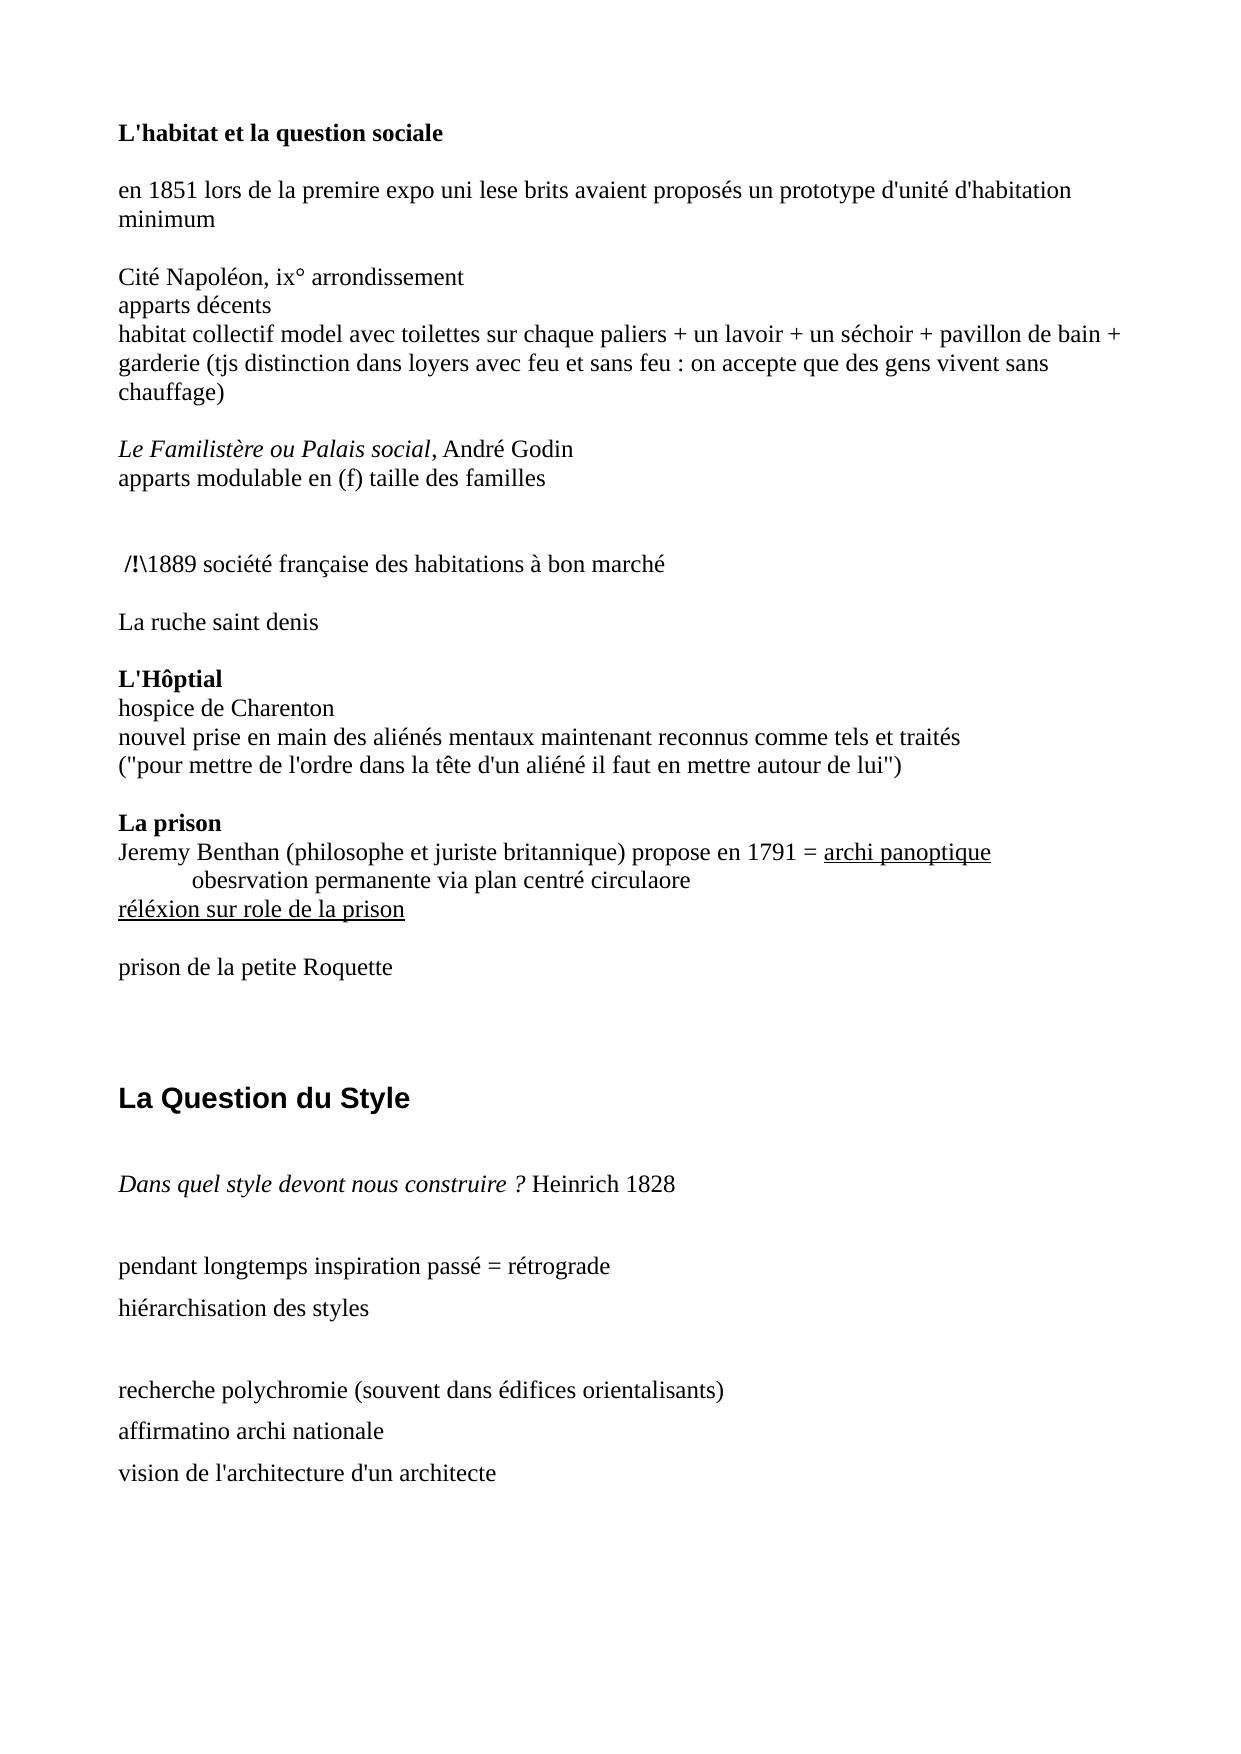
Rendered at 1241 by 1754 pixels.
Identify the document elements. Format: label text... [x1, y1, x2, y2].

text La ruche saint denis [118, 607, 1122, 636]
text Jeremy Benthan (philosophe et juriste britannique) propose en 1791 = archi panoptique [118, 837, 1122, 866]
text vision de l'architecture d'un architecte [118, 1458, 1122, 1486]
text hospice de Charenton [118, 693, 1122, 722]
text Le Familistère ou Palais social, André Godin [118, 434, 1122, 463]
text pendant longtemps inspiration passé = rétrograde [118, 1251, 1122, 1280]
text affirmatino archi nationale [118, 1416, 1122, 1445]
text en 1851 lors de la premire expo uni lese brits avaient proposés un prototype d'unité d'habitation minimum [118, 176, 1122, 233]
text ("pour mettre de l'ordre dans la tête d'un aliéné il faut en mettre autour de lui") [118, 751, 1122, 779]
text L'Hôptial [118, 664, 1122, 693]
text Dans quel style devont nous construire ? Heinrich 1828 [118, 1169, 1122, 1198]
text hiérarchisation des styles [118, 1293, 1122, 1321]
text prison de la petite Roquette [118, 952, 1122, 981]
text habitat collectif model avec toilettes sur chaque paliers + un lavoir + un séchoir + pavillon de bain + garderie (tjs distinction dans loyers avec feu et sans feu : on accepte que des gens vivent sans chauffage) [118, 319, 1122, 406]
text apparts modulable en (f) taille des familles [118, 463, 1122, 492]
text L'habitat et la question sociale [118, 118, 1122, 147]
text recherche polychromie (souvent dans édifices orientalisants) [118, 1375, 1122, 1404]
text nouvel prise en main des aliénés mentaux maintenant reconnus comme tels et traités [118, 722, 1122, 751]
text apparts décents [118, 291, 1122, 319]
text Cité Napoléon, ix° arrondissement [118, 262, 1122, 291]
text réléxion sur role de la prison [118, 894, 1122, 923]
text /!\1889 société française des habitations à bon marché [118, 549, 1122, 578]
text La prison [118, 808, 1122, 837]
subtitle La Question du Style [118, 1081, 1122, 1115]
text obesrvation permanente via plan centré circulaore [118, 866, 1122, 894]
